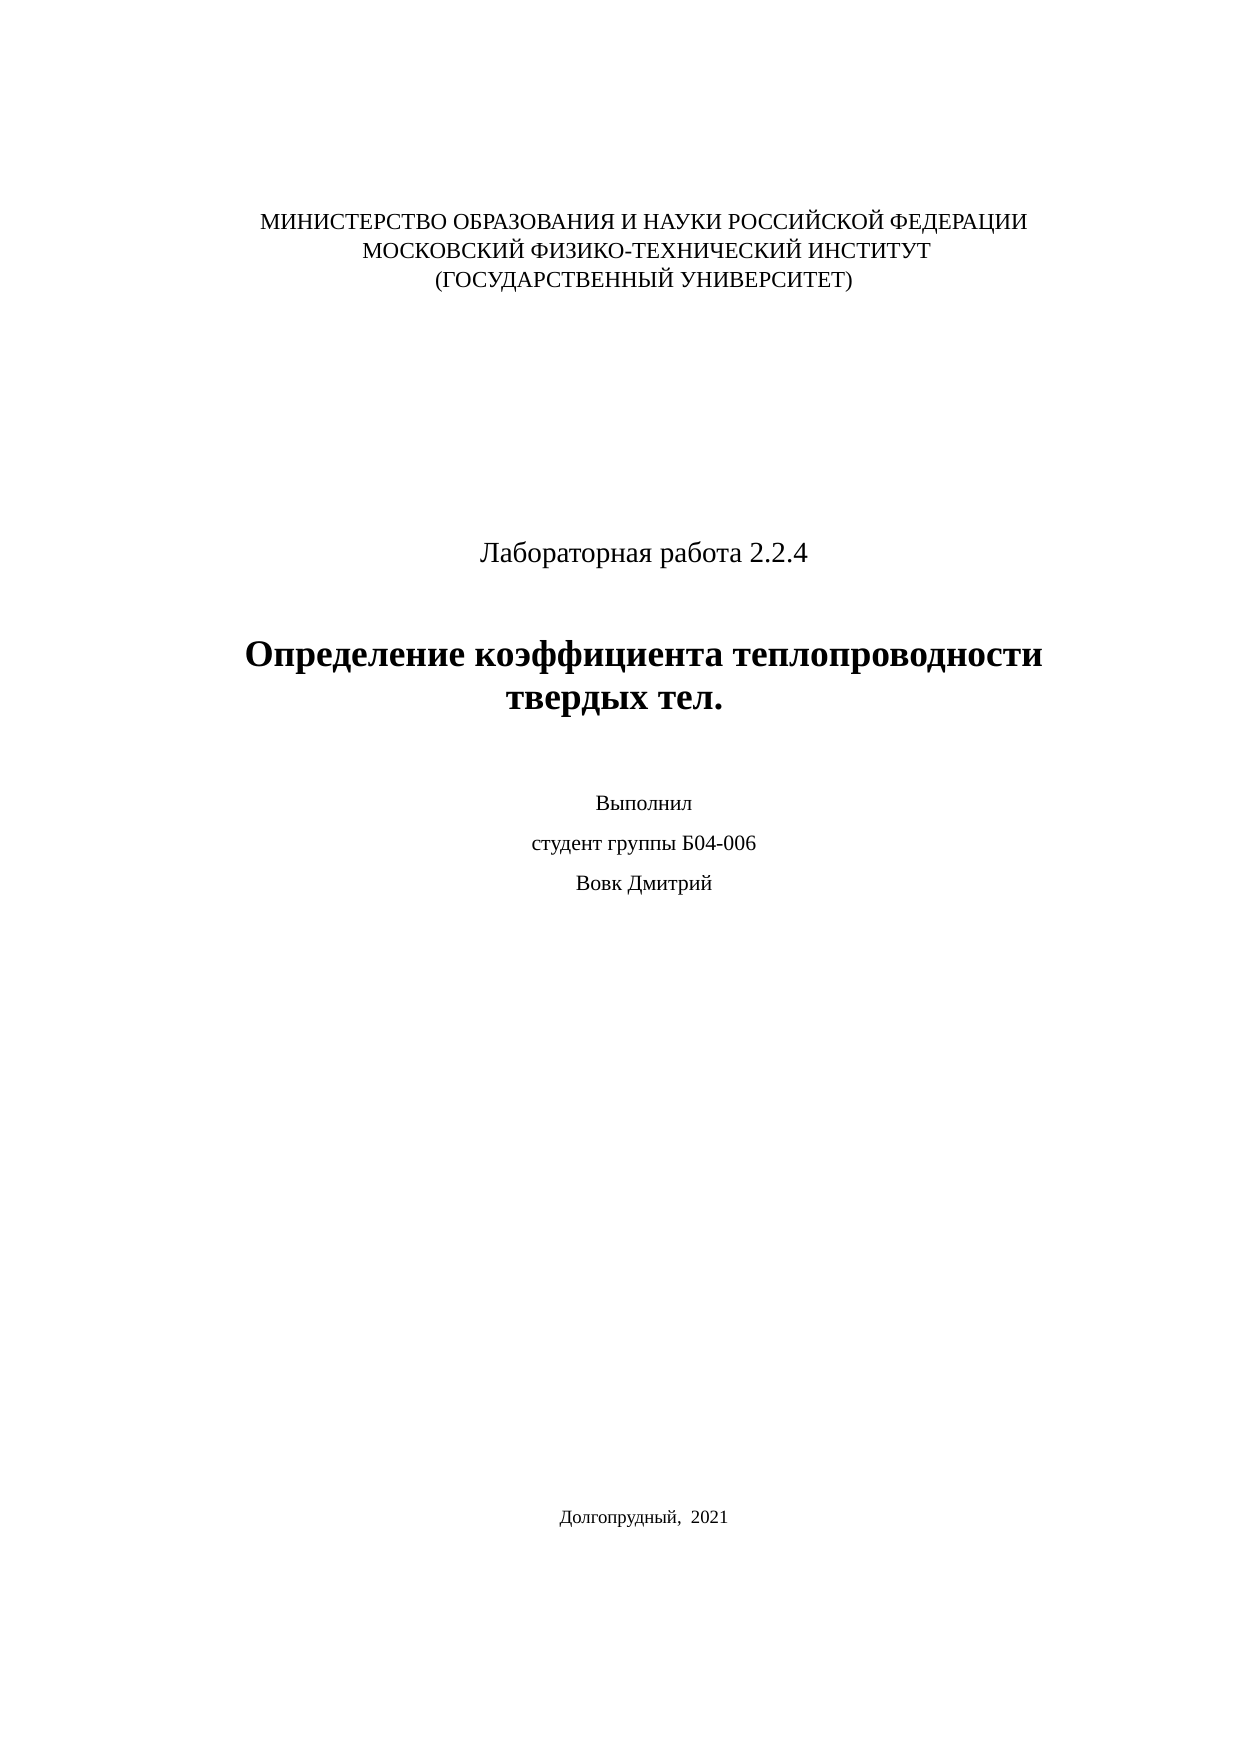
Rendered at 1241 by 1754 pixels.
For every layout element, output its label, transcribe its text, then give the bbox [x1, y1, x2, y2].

text студент группы Б04-006 [118, 830, 1110, 855]
text МОСКОВСКИЙ ФИЗИКО-ТЕХНИЧЕСКИЙ ИНСТИТУТ [118, 237, 1110, 263]
text (ГОСУДАРСТВЕННЫЙ УНИВЕРСИТЕТ) [118, 266, 1110, 292]
text МИНИСТЕРСТВО ОБРАЗОВАНИЯ И НАУКИ РОССИЙСКОЙ ФЕДЕРАЦИИ [118, 208, 1110, 234]
text Долгопрудный, 2021 [118, 1506, 1110, 1528]
text Вовк Дмитрий [118, 869, 1110, 895]
text Выполнил [118, 790, 1110, 815]
text Определение коэффициента теплопроводности твердых тел. [118, 631, 1110, 718]
text Лабораторная работа 2.2.4 [118, 535, 1110, 569]
